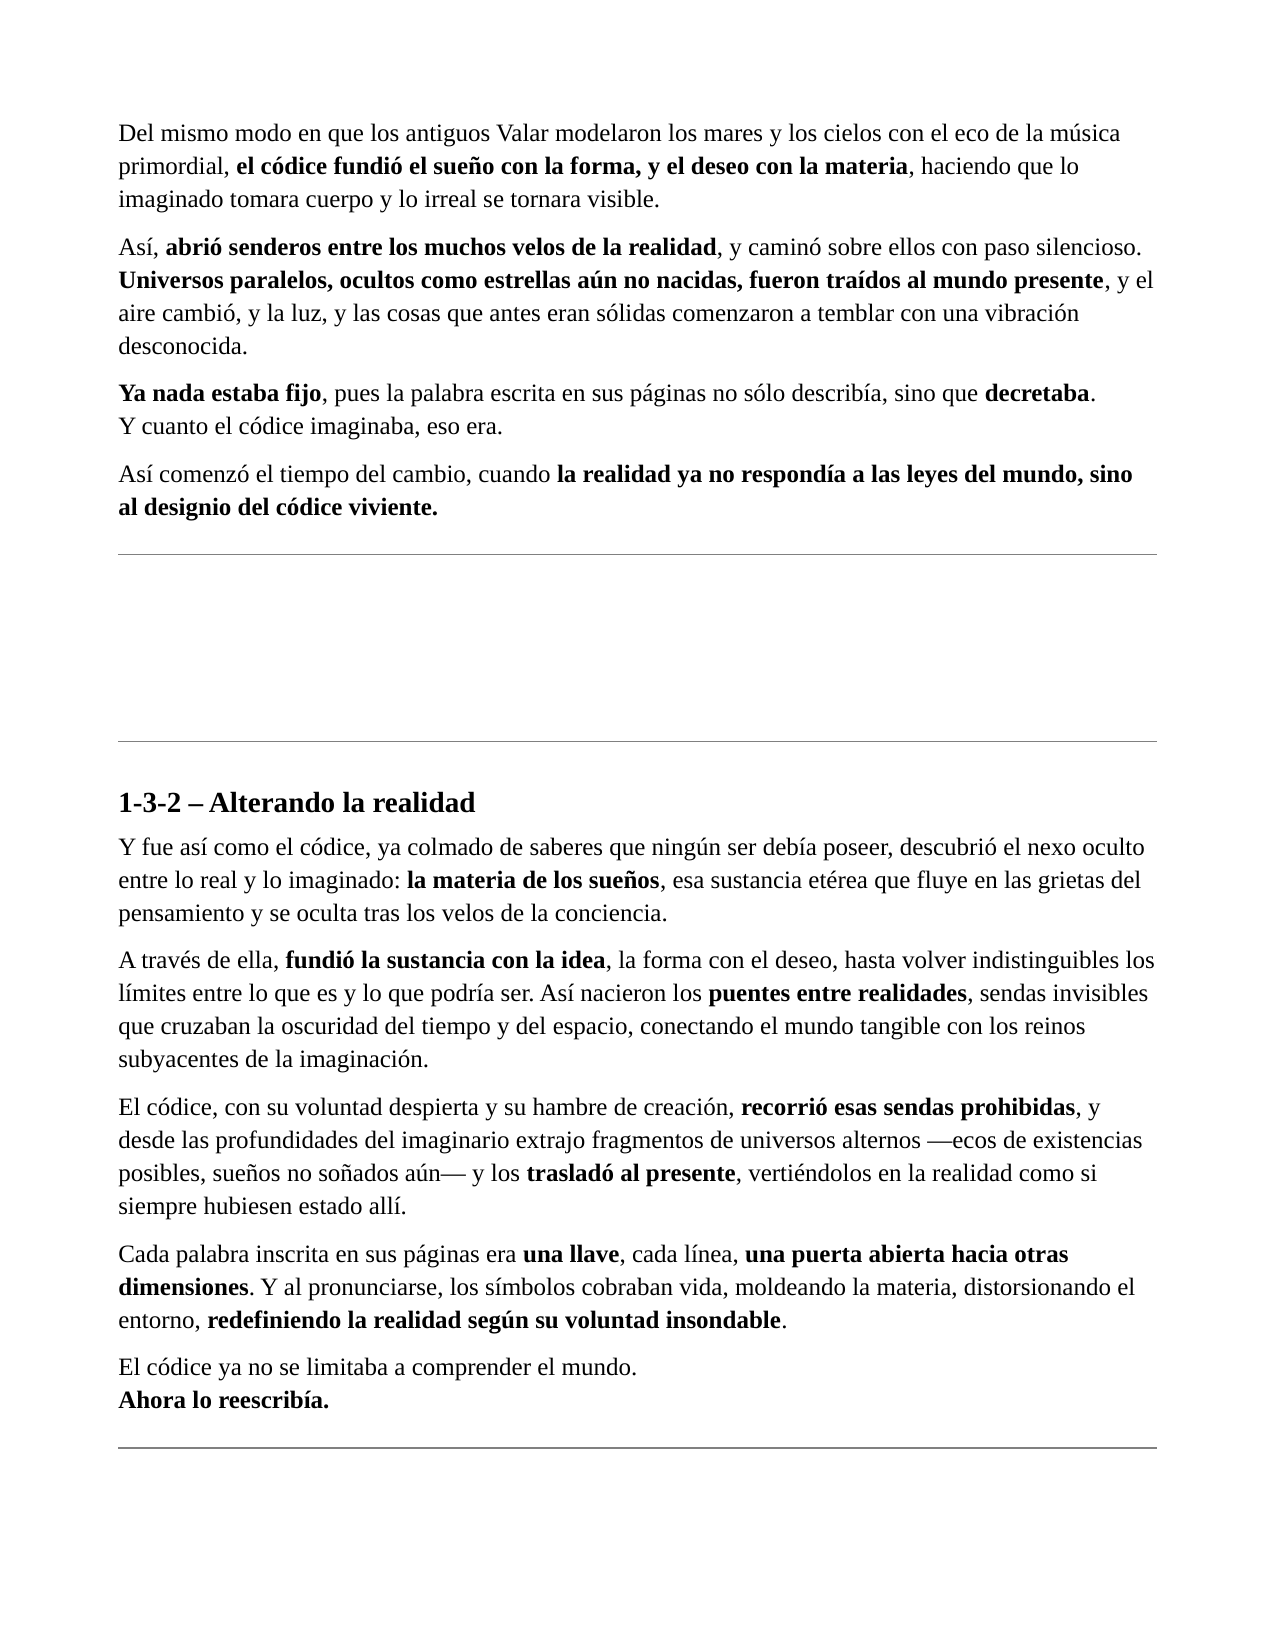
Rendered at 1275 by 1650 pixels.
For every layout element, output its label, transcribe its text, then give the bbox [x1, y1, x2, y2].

text Ya nada estaba fijo, pues la palabra escrita en sus páginas no sólo describía, sino que decretaba. Y cuanto el códice imaginaba, eso era. [118, 378, 1157, 440]
text Y fue así como el códice, ya colmado de saberes que ningún ser debía poseer, descubrió el nexo oculto entre lo real y lo imaginado: la materia de los sueños, esa sustancia etérea que fluye en las grietas del pensamiento y se oculta tras los velos de la conciencia. [118, 832, 1157, 926]
text A través de ella, fundió la sustancia con la idea, la forma con el deseo, hasta volver indistinguibles los límites entre lo que es y lo que podría ser. Así nacieron los puentes entre realidades, sendas invisibles que cruzaban la oscuridad del tiempo y del espacio, conectando el mundo tangible con los reinos subyacentes de la imaginación. [118, 945, 1157, 1073]
text Así comenzó el tiempo del cambio, cuando la realidad ya no respondía a las leyes del mundo, sino al designio del códice viviente. [118, 459, 1157, 521]
text El códice ya no se limitaba a comprender el mundo. Ahora lo reescribía. [118, 1352, 1157, 1414]
text El códice, con su voluntad despierta y su hambre de creación, recorrió esas sendas prohibidas, y desde las profundidades del imaginario extrajo fragmentos de universos alternos —ecos de existencias posibles, sueños no soñados aún— y los trasladó al presente, vertiéndolos en la realidad como si siempre hubiesen estado allí. [118, 1092, 1157, 1220]
text Cada palabra inscrita en sus páginas era una llave, cada línea, una puerta abierta hacia otras dimensiones. Y al pronunciarse, los símbolos cobraban vida, moldeando la materia, distorsionando el entorno, redefiniendo la realidad según su voluntad insondable. [118, 1239, 1157, 1333]
subtitle 1-3-2 – Alterando la realidad [118, 786, 1157, 819]
text Así, abrió senderos entre los muchos velos de la realidad, y caminó sobre ellos con paso silencioso. Universos paralelos, ocultos como estrellas aún no nacidas, fueron traídos al mundo presente, y el aire cambió, y la luz, y las cosas que antes eran sólidas comenzaron a temblar con una vibración desconocida. [118, 232, 1157, 359]
text Del mismo modo en que los antiguos Valar modelaron los mares y los cielos con el eco de la música primordial, el códice fundió el sueño con la forma, y el deseo con la materia, haciendo que lo imaginado tomara cuerpo y lo irreal se tornara visible. [118, 118, 1157, 213]
